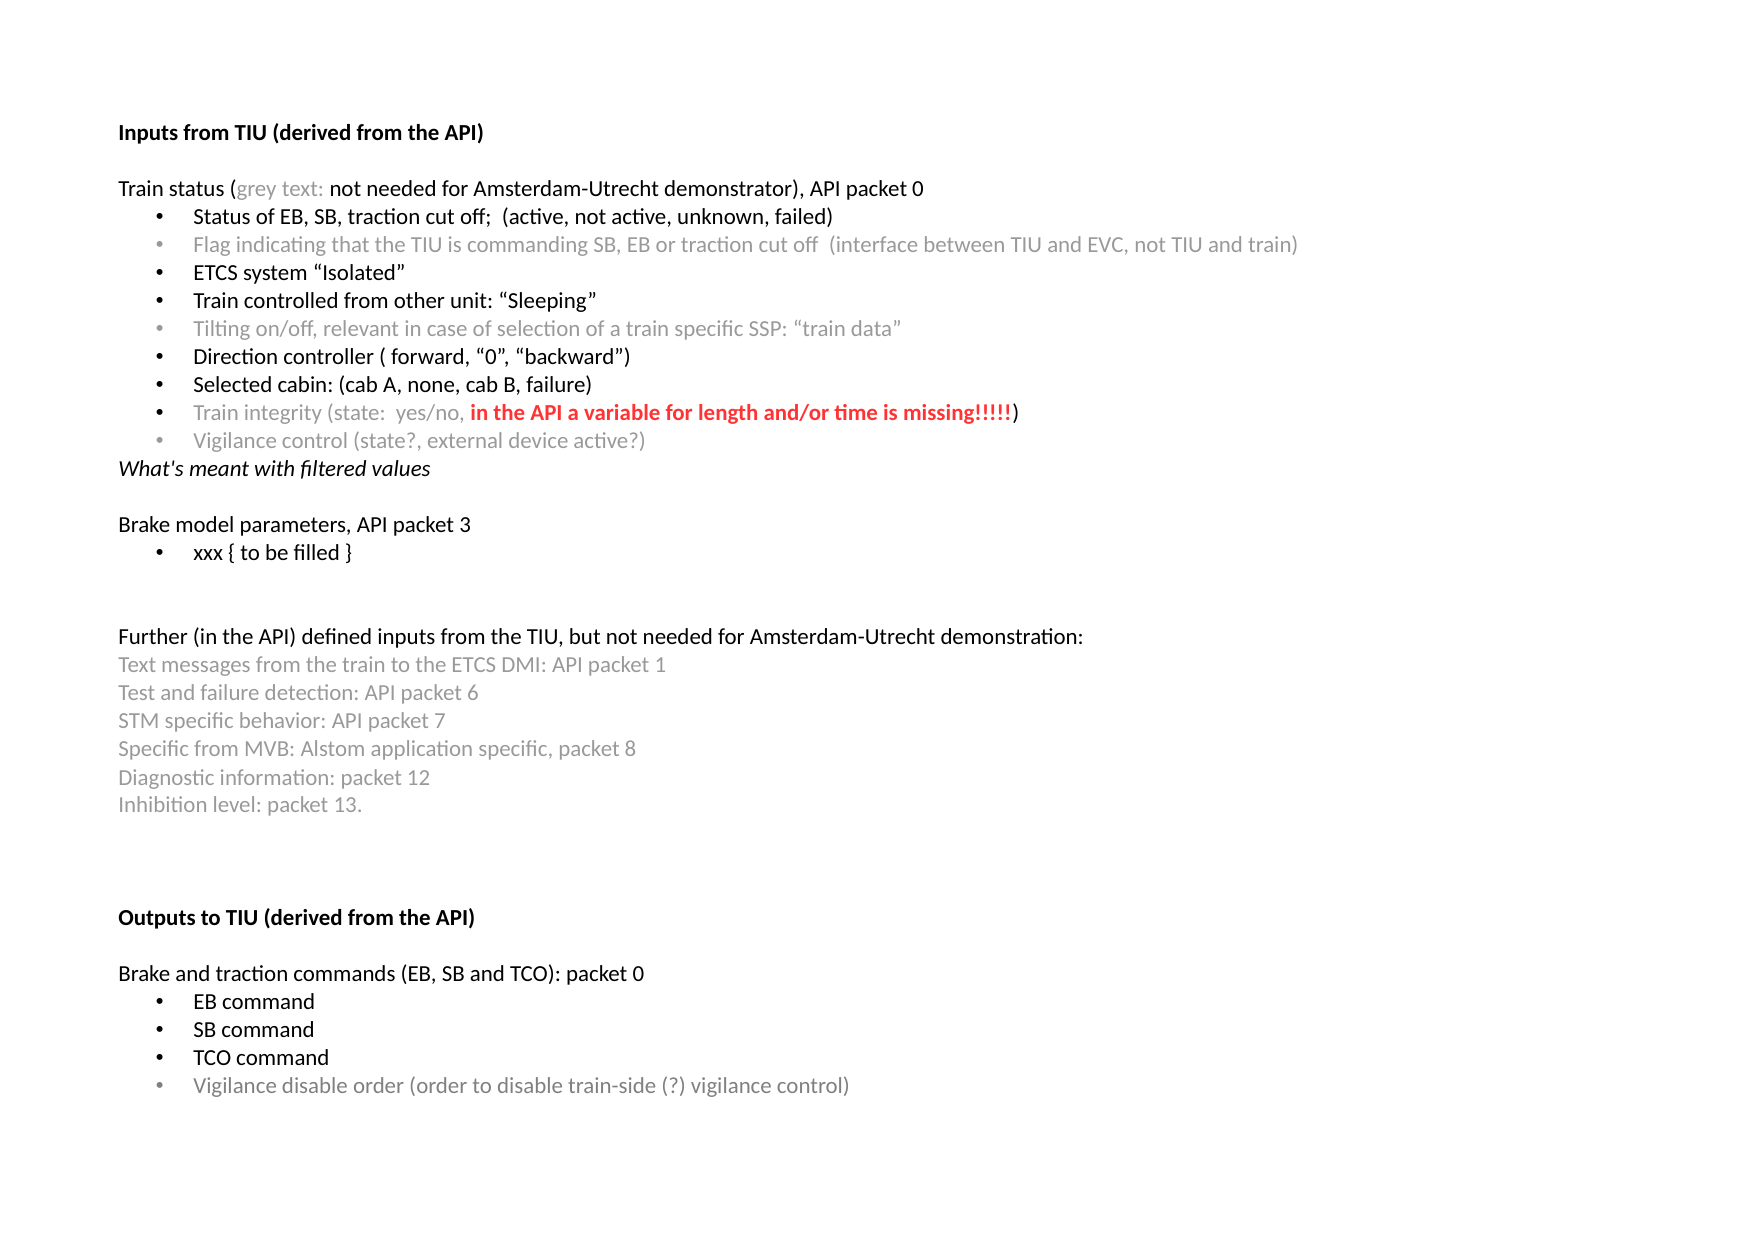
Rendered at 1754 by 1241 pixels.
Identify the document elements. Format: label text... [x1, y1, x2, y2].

list Tilting on/off, relevant in case of selection of a train specific SSP: “train data” [156, 314, 1636, 342]
text Outputs to TIU (derived from the API) [118, 903, 1636, 931]
list Vigilance control (state?, external device active?) [156, 426, 1636, 454]
text Inputs from TIU (derived from the API) [118, 118, 1636, 146]
text Brake and traction commands (EB, SB and TCO): packet 0 [118, 959, 1636, 987]
list EB command [156, 987, 1636, 1015]
text Brake model parameters, API packet 3 [118, 510, 1636, 538]
text Specific from MVB: Alstom application specific, packet 8 [118, 734, 1636, 763]
list Vigilance disable order (order to disable train-side (?) vigilance control) [156, 1071, 1636, 1099]
text Test and failure detection: API packet 6 [118, 678, 1636, 707]
text Text messages from the train to the ETCS DMI: API packet 1 [118, 651, 1636, 678]
list Direction controller ( forward, “0”, “backward”) [156, 342, 1636, 370]
text What's meant with filtered values [118, 454, 1636, 482]
text Diagnostic information: packet 12 [118, 763, 1636, 791]
text Train status (grey text: not needed for Amsterdam-Utrecht demonstrator), API packet 0 [118, 174, 1636, 202]
text STM specific behavior: API packet 7 [118, 707, 1636, 734]
text Further (in the API) defined inputs from the TIU, but not needed for Amsterdam-Utrecht demonstration: [118, 622, 1636, 651]
list SB command [156, 1015, 1636, 1043]
list Train integrity (state: yes/no, in the API a variable for length and/or time is missing!!!!!) [156, 398, 1636, 426]
list xxx { to be filled } [156, 538, 1636, 566]
text Inhibition level: packet 13. [118, 791, 1636, 819]
list Flag indicating that the TIU is commanding SB, EB or traction cut off (interface between TIU and EVC, not TIU and train) [156, 230, 1636, 258]
list ETCS system “Isolated” [156, 258, 1636, 286]
list Train controlled from other unit: “Sleeping” [156, 286, 1636, 314]
list Selected cabin: (cab A, none, cab B, failure) [156, 370, 1636, 398]
list TCO command [156, 1043, 1636, 1071]
list Status of EB, SB, traction cut off; (active, not active, unknown, failed) [156, 202, 1636, 230]
